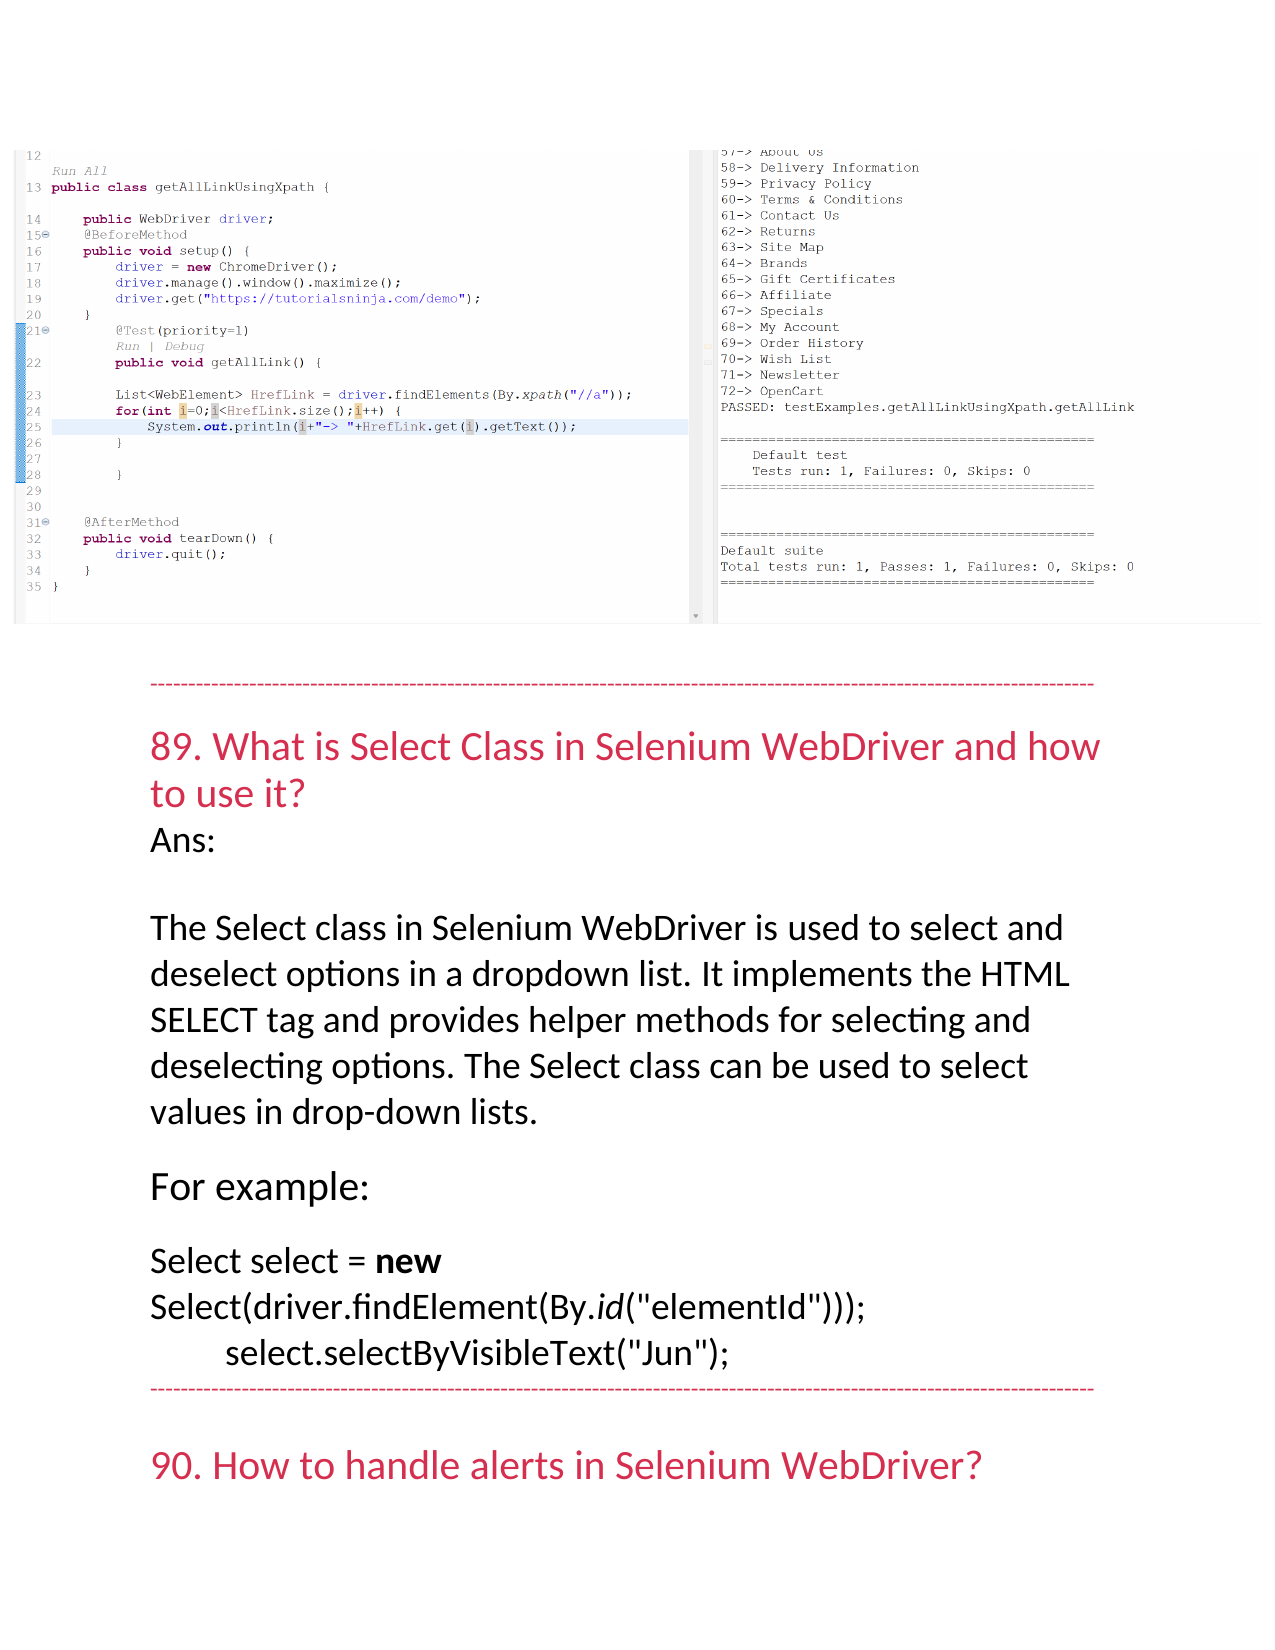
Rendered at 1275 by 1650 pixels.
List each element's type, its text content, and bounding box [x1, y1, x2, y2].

text select.selectByVisibleText("Jun"); [150, 1329, 1125, 1374]
picture [13, 150, 1262, 624]
text 90. How to handle alerts in Selenium WebDriver? [150, 1439, 1125, 1490]
text For example: [150, 1160, 1125, 1211]
text The Select class in Selenium WebDriver is used to select and deselect options in a dropdown list. It implements the HTML SELECT tag and provides helper methods for selecting and deselecting options. The Select class can be used to select values in drop-down lists. [150, 904, 1125, 1133]
text ---------------------------------------------------------------------------------------------------------------------------- [150, 669, 1125, 696]
text Select select = new Select(driver.findElement(By.id("elementId"))); [150, 1237, 1125, 1329]
text 89. What is Select Class in Selenium WebDriver and how to use it? [150, 723, 1102, 818]
text Ans: [150, 818, 1102, 861]
text ---------------------------------------------------------------------------------------------------------------------------- [150, 1374, 1125, 1401]
